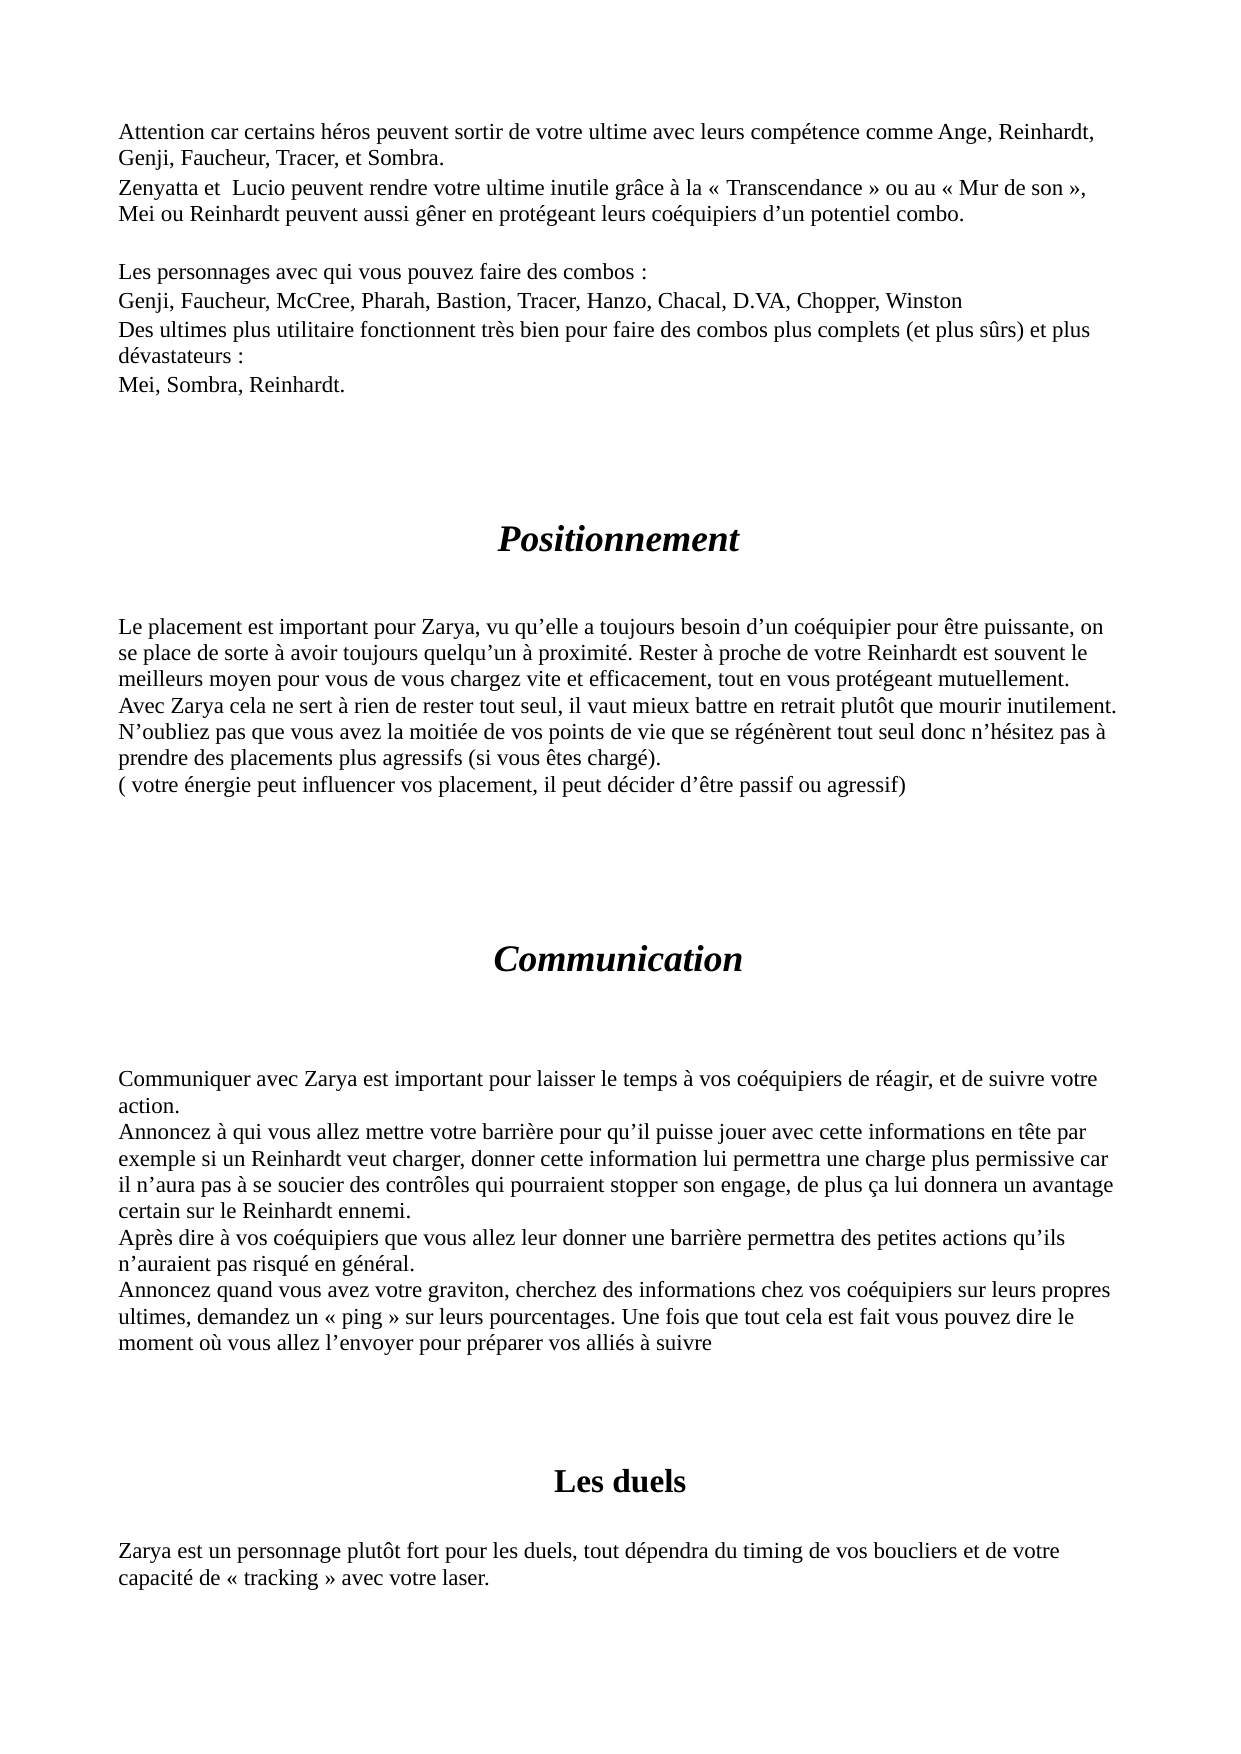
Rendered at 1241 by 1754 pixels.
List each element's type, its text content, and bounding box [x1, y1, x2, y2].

text ( votre énergie peut influencer vos placement, il peut décider d’être passif ou agressif) [118, 771, 1122, 797]
text Genji, Faucheur, McCree, Pharah, Bastion, Tracer, Hanzo, Chacal, D.VA, Chopper, Winston [118, 287, 1122, 313]
text Zenyatta et Lucio peuvent rendre votre ultime inutile grâce à la « Transcendance » ou au « Mur de son », Mei ou Reinhardt peuvent aussi gêner en protégeant leurs coéquipiers d’un potentiel combo. [118, 173, 1122, 226]
text Zarya est un personnage plutôt fort pour les duels, tout dépendra du timing de vos boucliers et de votre capacité de « tracking » avec votre laser. [118, 1537, 1122, 1590]
text Les duels [118, 1461, 1122, 1499]
text Positionnement [118, 517, 1122, 560]
text Les personnages avec qui vous pouvez faire des combos : [118, 258, 1122, 284]
text Des ultimes plus utilitaire fonctionnent très bien pour faire des combos plus complets (et plus sûrs) et plus dévastateurs : [118, 316, 1122, 369]
text Annoncez à qui vous allez mettre votre barrière pour qu’il puisse jouer avec cette informations en tête par exemple si un Reinhardt veut charger, donner cette information lui permettra une charge plus permissive car il n’aura pas à se soucier des contrôles qui pourraient stopper son engage, de plus ça lui donnera un avantage certain sur le Reinhardt ennemi. [118, 1118, 1122, 1224]
text Annoncez quand vous avez votre graviton, cherchez des informations chez vos coéquipiers sur leurs propres ultimes, demandez un « ping » sur leurs pourcentages. Une fois que tout cela est fait vous pouvez dire le moment où vous allez l’envoyer pour préparer vos alliés à suivre [118, 1276, 1122, 1355]
text Communiquer avec Zarya est important pour laisser le temps à vos coéquipiers de réagir, et de suivre votre action. [118, 1066, 1122, 1118]
text Attention car certains héros peuvent sortir de votre ultime avec leurs compétence comme Ange, Reinhardt, Genji, Faucheur, Tracer, et Sombra. [118, 118, 1122, 171]
text Avec Zarya cela ne sert à rien de rester tout seul, il vaut mieux battre en retrait plutôt que mourir inutilement. N’oubliez pas que vous avez la moitiée de vos points de vie que se régénèrent tout seul donc n’hésitez pas à prendre des placements plus agressifs (si vous êtes chargé). [118, 692, 1122, 771]
text Après dire à vos coéquipiers que vous allez leur donner une barrière permettra des petites actions qu’ils n’auraient pas risqué en général. [118, 1224, 1122, 1276]
text Communication [118, 936, 1122, 979]
text Le placement est important pour Zarya, vu qu’elle a toujours besoin d’un coéquipier pour être puissante, on se place de sorte à avoir toujours quelqu’un à proximité. Rester à proche de votre Reinhardt est souvent le meilleurs moyen pour vous de vous chargez vite et efficacement, tout en vous protégeant mutuellement. [118, 613, 1122, 692]
text Mei, Sombra, Reinhardt. [118, 372, 1122, 398]
